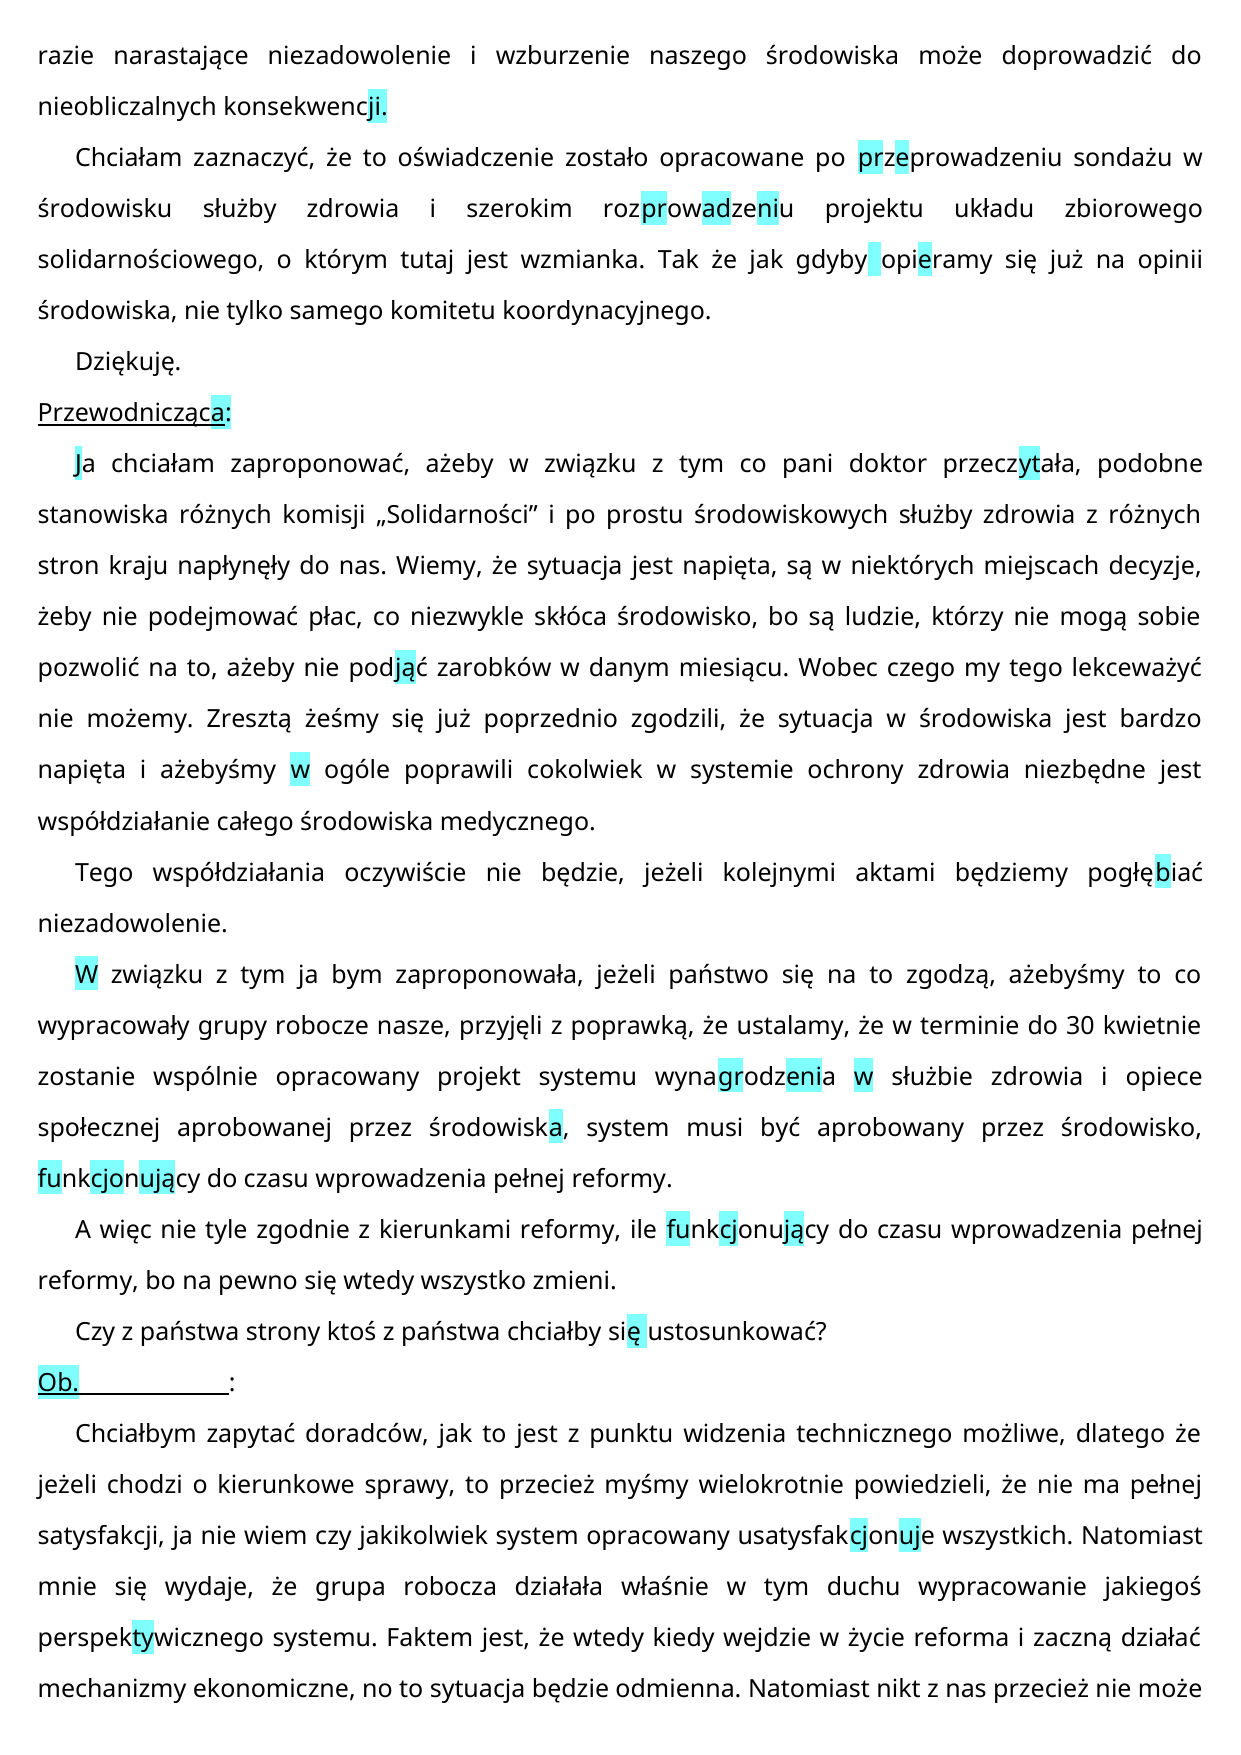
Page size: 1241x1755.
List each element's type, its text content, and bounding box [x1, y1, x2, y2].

text Ja chciałam zaproponować, ażeby w związku z tym co pani doktor przeczytała, podobne stanowiska różnych komisji „Solidarności” i po prostu środowiskowych służby zdrowia z różnych stron kraju napłynęły do nas. Wiemy, że sytuacja jest napięta, są w niektórych miejscach decyzje, żeby nie podejmować płac, co niezwykle skłóca środowisko, bo są ludzie, którzy nie mogą sobie pozwolić na to, ażeby nie podjąć zarobków w danym miesiącu. Wobec czego my tego lekceważyć nie możemy. Zresztą żeśmy się już poprzednio zgodzili, że sytuacja w środowiska jest bardzo napięta i ażebyśmy w ogóle poprawili cokolwiek w systemie ochrony zdrowia niezbędne jest współdziałanie całego środowiska medycznego. [37, 446, 1203, 837]
text razie narastające niezadowolenie i wzburzenie naszego środowiska może doprowadzić do nieobliczalnych konsekwencji. [37, 37, 1203, 123]
text W związku z tym ja bym zaproponowała, jeżeli państwo się na to zgodzą, ażebyśmy to co wypracowały grupy robocze nasze, przyjęli z poprawką, że ustalamy, że w terminie do 30 kwietnie zostanie wspólnie opracowany projekt systemu wynagrodzenia w służbie zdrowia i opiece społecznej aprobowanej przez środowiska, system musi być aprobowany przez środowisko, funkcjonujący do czasu wprowadzenia pełnej reformy. [37, 956, 1203, 1194]
text Tego współdziałania oczywiście nie będzie, jeżeli kolejnymi aktami będziemy pogłębiać niezadowolenie. [37, 854, 1203, 939]
text Przewodnicząca: [37, 395, 1203, 429]
text Czy z państwa strony ktoś z państwa chciałby się ustosunkować? [37, 1313, 1203, 1348]
text Ob. : [37, 1364, 1203, 1399]
text Dziękuję. [37, 344, 1203, 378]
text Chciałbym zapytać doradców, jak to jest z punktu widzenia technicznego możliwe, dlatego że jeżeli chodzi o kierunkowe sprawy, to przecież myśmy wielokrotnie powiedzieli, że nie ma pełnej satysfakcji, ja nie wiem czy jakikolwiek system opracowany usatysfakcjonuje wszystkich. Natomiast mnie się wydaje, że grupa robocza działała właśnie w tym duchu wypracowanie jakiegoś perspektywicznego systemu. Faktem jest, że wtedy kiedy wejdzie w życie reforma i zaczną działać mechanizmy ekonomiczne, no to sytuacja będzie odmienna. Natomiast nikt z nas przecież nie może [37, 1416, 1203, 1705]
text Chciałam zaznaczyć, że to oświadczenie zostało opracowane po przeprowadzeniu sondażu w środowisku służby zdrowia i szerokim rozprowadzeniu projektu układu zbiorowego solidarnościowego, o którym tutaj jest wzmianka. Tak że jak gdyby opieramy się już na opinii środowiska, nie tylko samego komitetu koordynacyjnego. [37, 139, 1203, 327]
text A więc nie tyle zgodnie z kierunkami reformy, ile funkcjonujący do czasu wprowadzenia pełnej reformy, bo na pewno się wtedy wszystko zmieni. [37, 1211, 1203, 1297]
